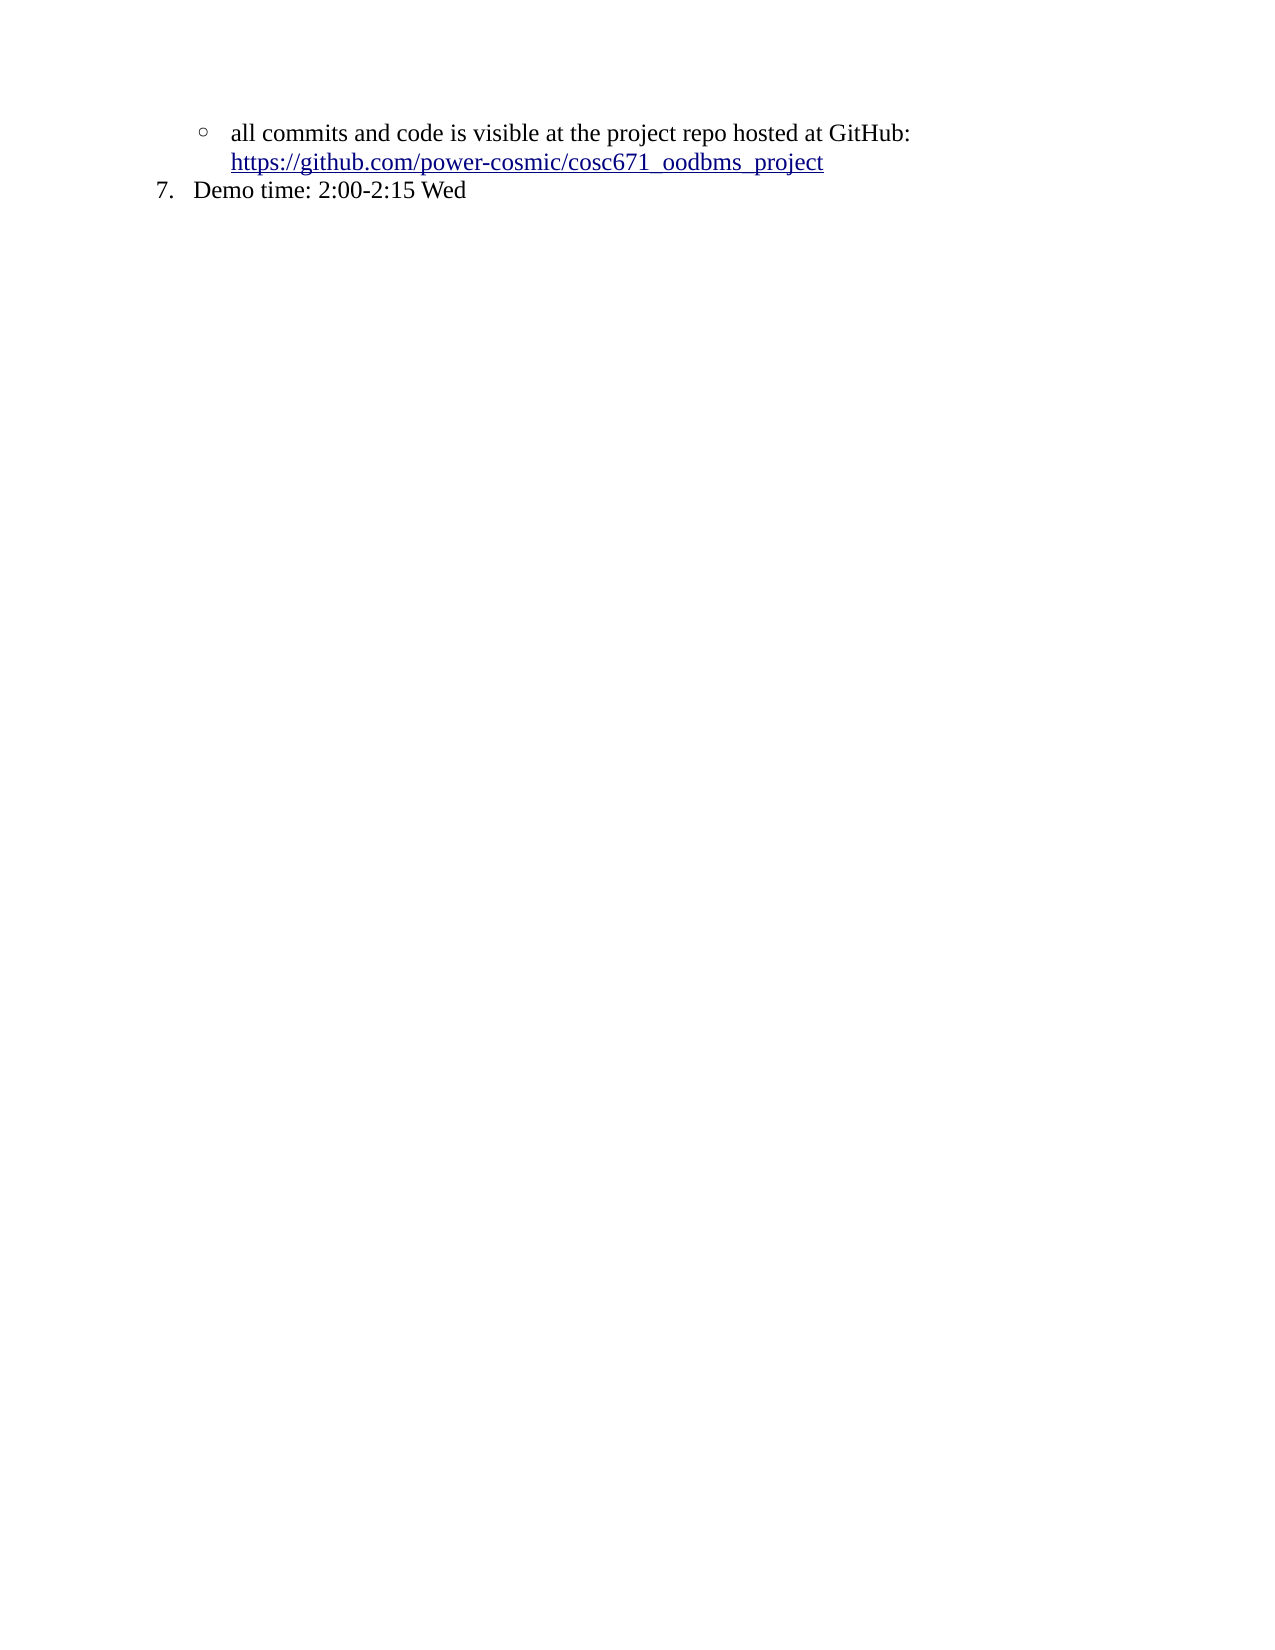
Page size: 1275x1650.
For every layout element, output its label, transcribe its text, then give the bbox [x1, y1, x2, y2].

list Demo time: 2:00-2:15 Wed [156, 176, 1157, 204]
list all commits and code is visible at the project repo hosted at GitHub: https://github.com/power-cosmic/cosc671_oodbms_project [193, 118, 1157, 176]
